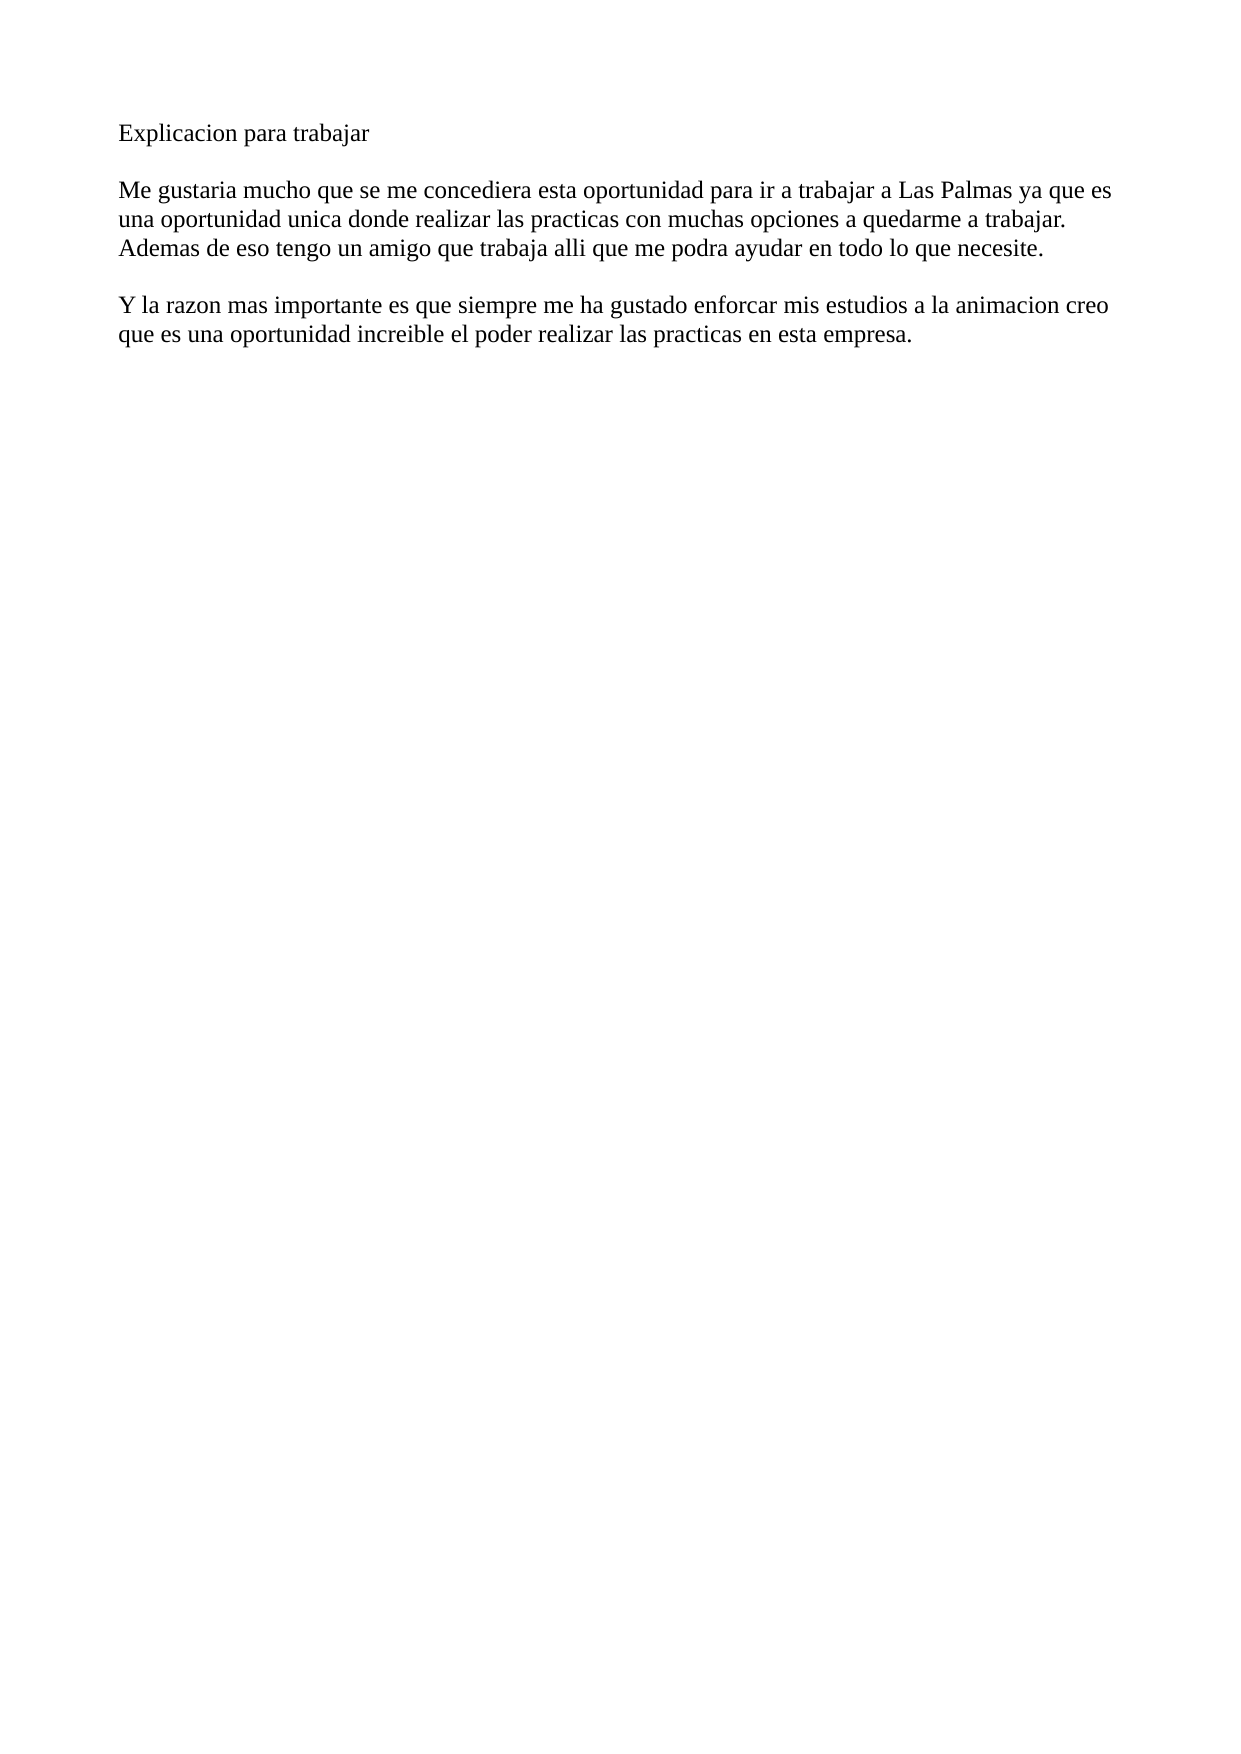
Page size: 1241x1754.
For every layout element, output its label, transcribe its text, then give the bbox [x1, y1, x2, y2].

text Y la razon mas importante es que siempre me ha gustado enforcar mis estudios a la animacion creo que es una oportunidad increible el poder realizar las practicas en esta empresa. [118, 291, 1122, 348]
text Ademas de eso tengo un amigo que trabaja alli que me podra ayudar en todo lo que necesite. [118, 233, 1122, 262]
text Explicacion para trabajar [118, 118, 1122, 147]
text Me gustaria mucho que se me concediera esta oportunidad para ir a trabajar a Las Palmas ya que es una oportunidad unica donde realizar las practicas con muchas opciones a quedarme a trabajar. [118, 176, 1122, 233]
